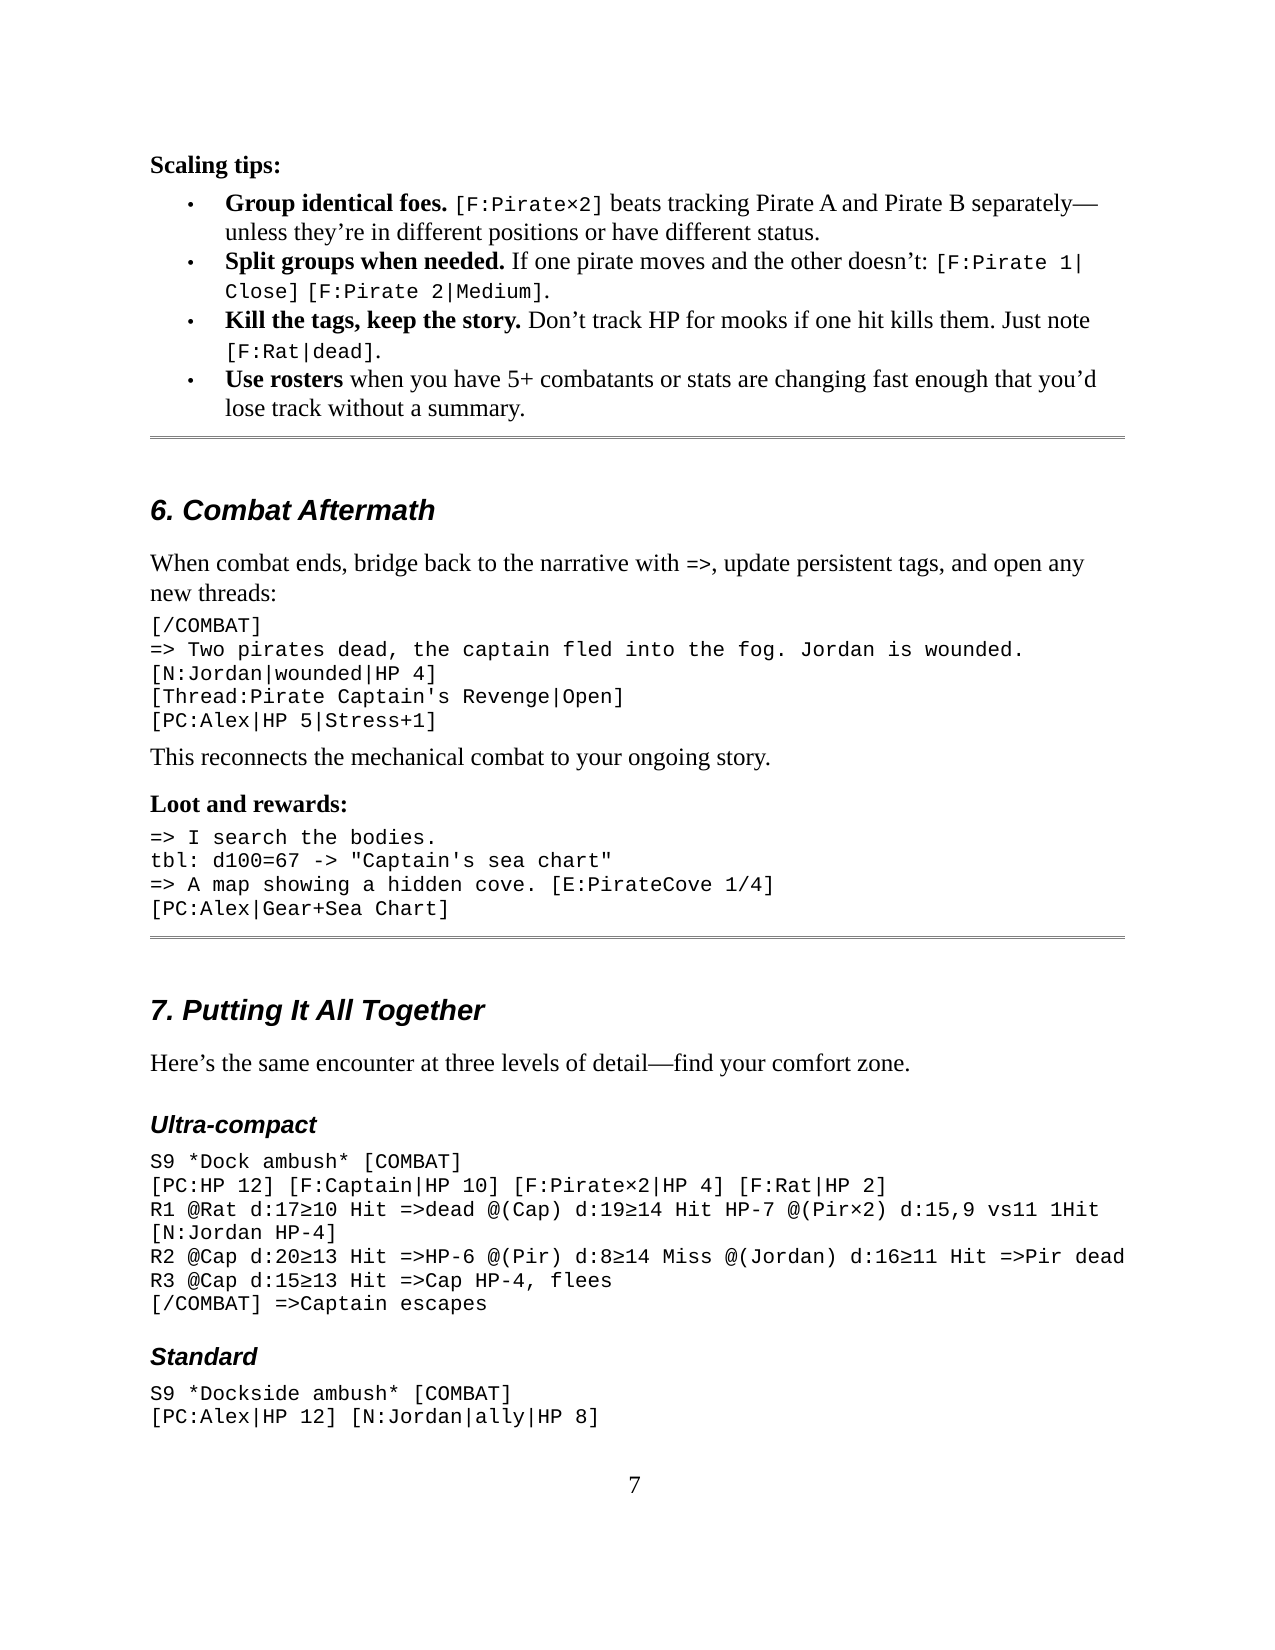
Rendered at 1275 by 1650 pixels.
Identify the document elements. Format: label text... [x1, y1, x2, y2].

text [PC:Alex|Gear+Sea Chart] [150, 898, 1125, 921]
list Group identical foes. [F:Pirate×2] beats tracking Pirate A and Pirate B separately—unless they’re in different positions or have different status. [187, 188, 1125, 246]
text Scaling tips: [150, 150, 1125, 179]
subtitle Standard [150, 1342, 1125, 1370]
text => I search the bodies. [150, 827, 1125, 851]
list Use rosters when you have 5+ combatants or stats are changing fast enough that you’d lose track without a summary. [187, 364, 1125, 422]
text S9 *Dock ambush* [COMBAT] [150, 1151, 1125, 1175]
text R2 @Cap d:20≥13 Hit =>HP-6 @(Pir) d:8≥14 Miss @(Jordan) d:16≥11 Hit =>Pir dead [150, 1246, 1125, 1269]
subtitle 6. Combat Aftermath [150, 493, 1125, 527]
text S9 *Dockside ambush* [COMBAT] [150, 1383, 1125, 1407]
text [N:Jordan|wounded|HP 4] [150, 663, 1125, 686]
text Loot and rewards: [150, 789, 1125, 818]
text [PC:Alex|HP 12] [N:Jordan|ally|HP 8] [150, 1407, 1125, 1430]
text tbl: d100=67 -> "Captain's sea chart" [150, 851, 1125, 874]
text R3 @Cap d:15≥13 Hit =>Cap HP-4, flees [150, 1269, 1125, 1293]
text When combat ends, bridge back to the narrative with =>, update persistent tags, and open any new threads: [150, 548, 1125, 606]
subtitle Ultra-compact [150, 1110, 1125, 1139]
text => Two pirates dead, the captain fled into the fog. Jordan is wounded. [150, 639, 1125, 663]
text [Thread:Pirate Captain's Revenge|Open] [150, 686, 1125, 710]
text [PC:Alex|HP 5|Stress+1] [150, 710, 1125, 733]
list Kill the tags, keep the story. Don’t track HP for mooks if one hit kills them. Just note [F:Rat|dead]. [187, 305, 1125, 364]
text [/COMBAT] [150, 615, 1125, 639]
list Split groups when needed. If one pirate moves and the other doesn’t: [F:Pirate 1|Close] [F:Pirate 2|Medium]. [187, 246, 1125, 305]
text [/COMBAT] =>Captain escapes [150, 1293, 1125, 1317]
subtitle 7. Putting It All Together [150, 993, 1125, 1026]
text R1 @Rat d:17≥10 Hit =>dead @(Cap) d:19≥14 Hit HP-7 @(Pir×2) d:15,9 vs11 1Hit [N:Jordan HP-4] [150, 1199, 1125, 1246]
text => A map showing a hidden cove. [E:PirateCove 1/4] [150, 874, 1125, 898]
text Here’s the same encounter at three levels of detail—find your comfort zone. [150, 1048, 1125, 1076]
text This reconnects the mechanical combat to your ongoing story. [150, 742, 1125, 771]
text [PC:HP 12] [F:Captain|HP 10] [F:Pirate×2|HP 4] [F:Rat|HP 2] [150, 1175, 1125, 1199]
